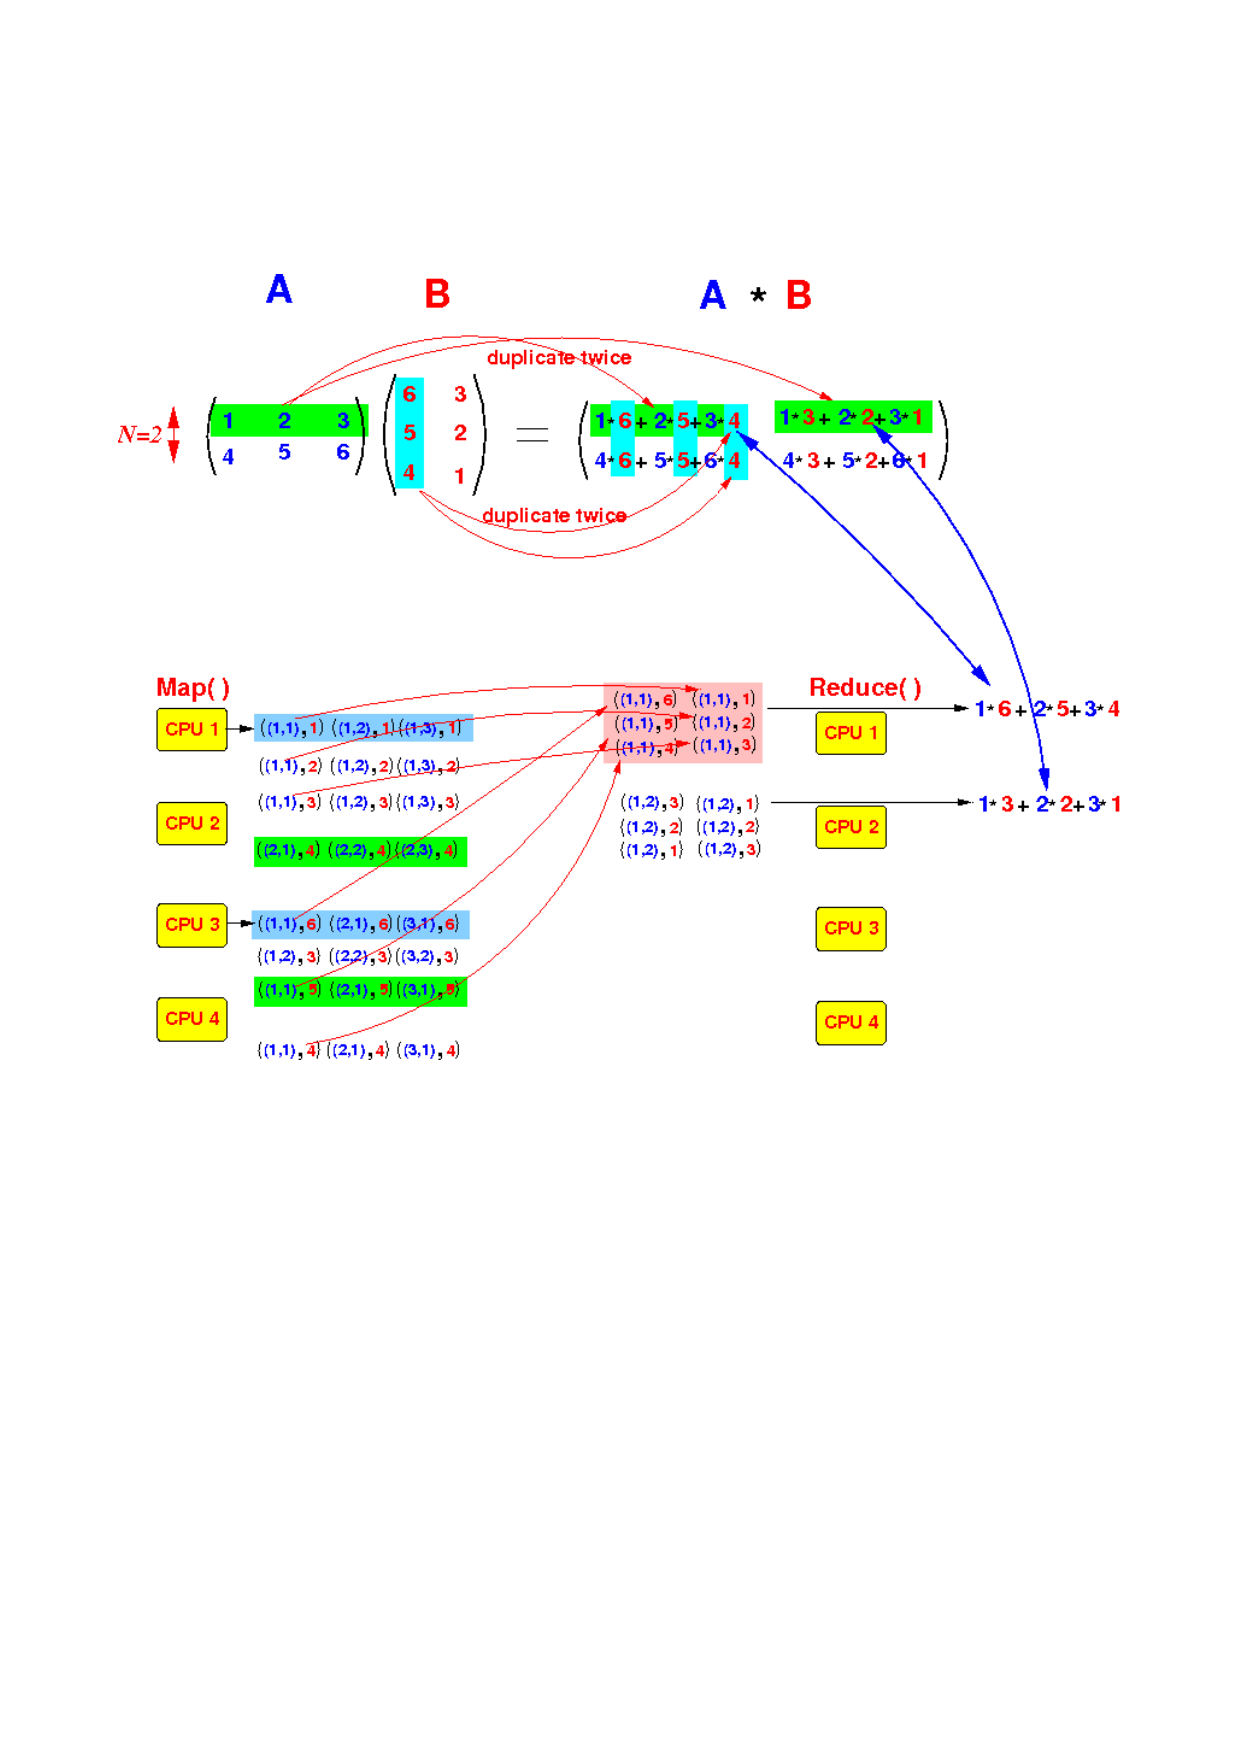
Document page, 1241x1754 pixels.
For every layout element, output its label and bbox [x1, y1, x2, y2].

picture [118, 274, 1123, 1060]
